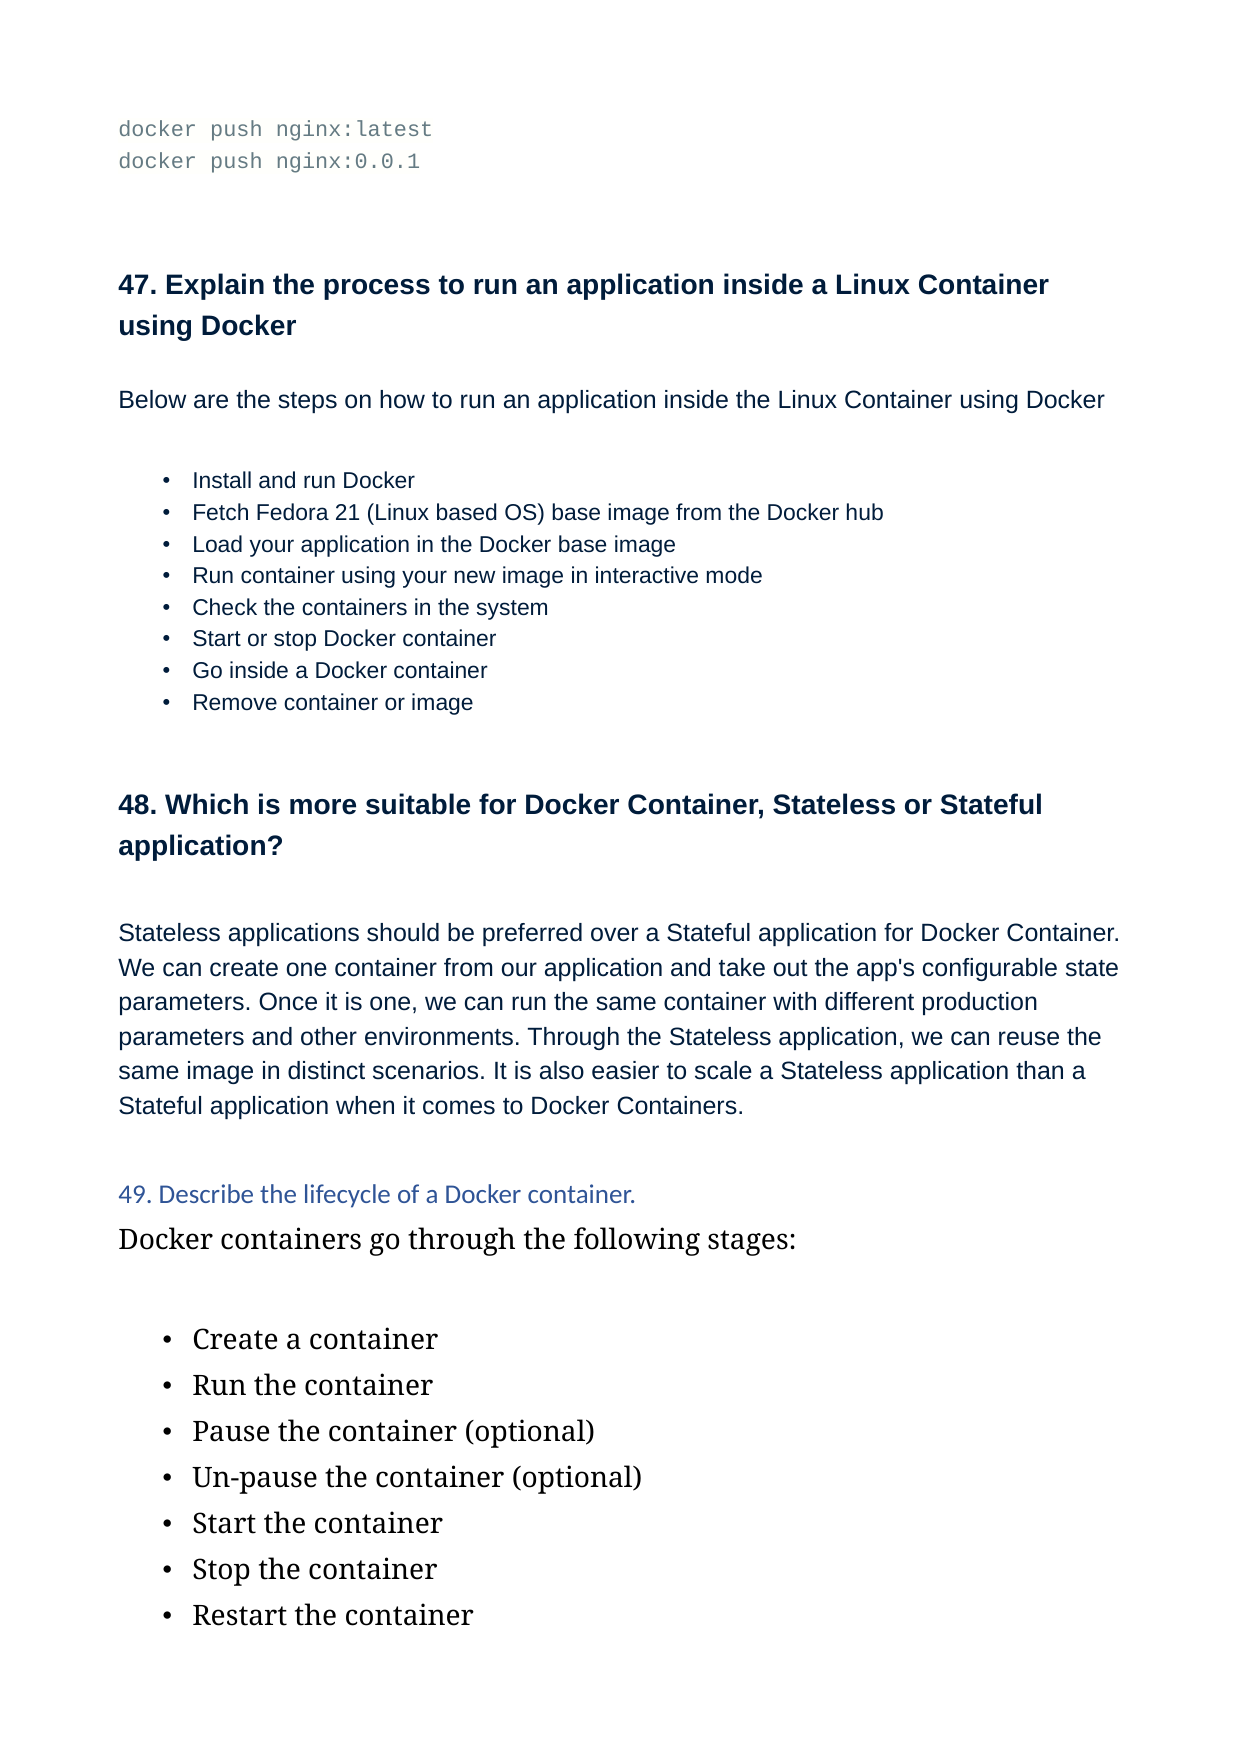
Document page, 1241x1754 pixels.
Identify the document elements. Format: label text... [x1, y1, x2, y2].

text Docker containers go through the following stages: [118, 1219, 1122, 1257]
list Un-pause the container (optional) [162, 1457, 1122, 1495]
list Load your application in the Docker base image [162, 531, 1122, 557]
list Start the container [162, 1503, 1122, 1541]
subtitle 47. Explain the process to run an application inside a Linux Container using Docker [118, 268, 1122, 342]
subtitle 48. Which is more suitable for Docker Container, Stateless or Stateful application? [118, 788, 1122, 862]
text Below are the steps on how to run an application inside the Linux Container using Docker [118, 385, 1122, 414]
list Run the container [162, 1365, 1122, 1403]
text docker push nginx:latest [118, 118, 1122, 143]
list Check the containers in the system [162, 594, 1122, 620]
list Start or stop Docker container [162, 625, 1122, 652]
list Run container using your new image in interactive mode [162, 562, 1122, 588]
list Go inside a Docker container [162, 657, 1122, 683]
text docker push nginx:0.0.1 [118, 150, 1122, 174]
list Create a container [162, 1319, 1122, 1358]
list Pause the container (optional) [162, 1411, 1122, 1449]
list Restart the container [162, 1595, 1122, 1633]
subtitle 49. Describe the lifecycle of a Docker container. [118, 1177, 1122, 1210]
list Install and run Docker [162, 467, 1122, 494]
list Stop the container [162, 1549, 1122, 1587]
list Remove container or image [162, 688, 1122, 715]
list Fetch Fedora 21 (Linux based OS) base image from the Docker hub [162, 499, 1122, 525]
text Stateless applications should be preferred over a Stateful application for Docker Container. We can create one container from our application and take out the app's configurable state parameters. Once it is one, we can run the same container with different production parameters and other environments. Through the Stateless application, we can reuse the same image in distinct scenarios. It is also easier to scale a Stateless application than a Stateful application when it comes to Docker Containers. [118, 918, 1122, 1119]
